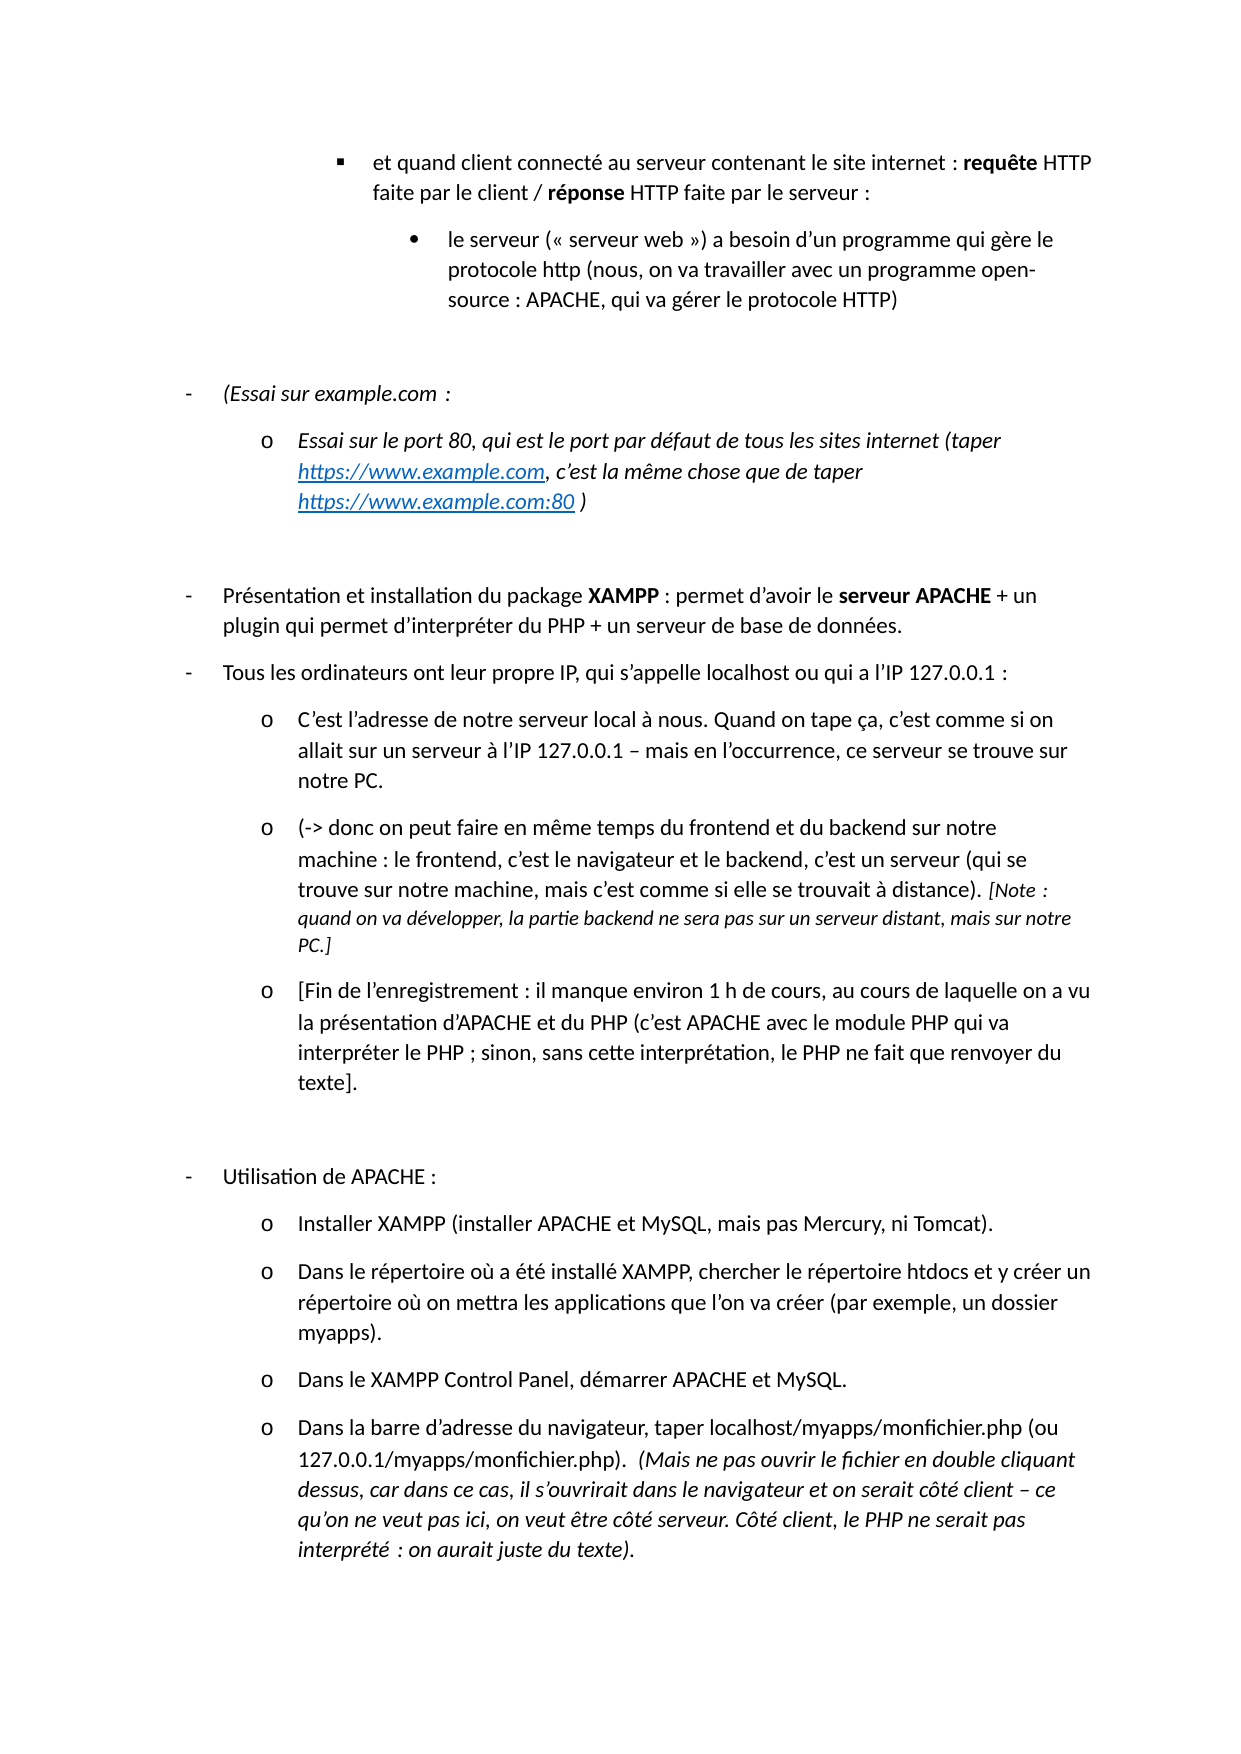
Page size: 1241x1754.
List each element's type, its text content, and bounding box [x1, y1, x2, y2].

list le serveur (« serveur web ») a besoin d’un programme qui gère le protocole http (nous, on va travailler avec un programme open-source : APACHE, qui va gérer le protocole HTTP) [410, 225, 1093, 313]
list Dans le XAMPP Control Panel, démarrer APACHE et MySQL. [260, 1365, 1093, 1394]
list Présentation et installation du package XAMPP : permet d’avoir le serveur APACHE + un plugin qui permet d’interpréter du PHP + un serveur de base de données. [185, 581, 1093, 639]
list Utilisation de APACHE : [185, 1162, 1093, 1190]
list Essai sur le port 80, qui est le port par défaut de tous les sites internet (taper https://www.example.com, c’est la même chose que de taper https://www.example.com:80 ) [260, 426, 1093, 515]
list Tous les ordinateurs ont leur propre IP, qui s’appelle localhost ou qui a l’IP 127.0.0.1 : [185, 658, 1093, 686]
list (-> donc on peut faire en même temps du frontend et du backend sur notre machine : le frontend, c’est le navigateur et le backend, c’est un serveur (qui se trouve sur notre machine, mais c’est comme si elle se trouvait à distance). [Note : quand on va développer, la partie backend ne sera pas sur un serveur distant, mais sur notre PC.] [260, 813, 1093, 958]
list (Essai sur example.com : [185, 379, 1093, 407]
list et quand client connecté au serveur contenant le site internet : requête HTTP faite par le client / réponse HTTP faite par le serveur : [335, 148, 1093, 206]
list Installer XAMPP (installer APACHE et MySQL, mais pas Mercury, ni Tomcat). [260, 1209, 1093, 1238]
list C’est l’adresse de notre serveur local à nous. Quand on tape ça, c’est comme si on allait sur un serveur à l’IP 127.0.0.1 – mais en l’occurrence, ce serveur se trouve sur notre PC. [260, 705, 1093, 794]
list Dans la barre d’adresse du navigateur, taper localhost/myapps/monfichier.php (ou 127.0.0.1/myapps/monfichier.php). (Mais ne pas ouvrir le fichier en double cliquant dessus, car dans ce cas, il s’ouvrirait dans le navigateur et on serait côté client – ce qu’on ne veut pas ici, on veut être côté serveur. Côté client, le PHP ne serait pas interprété : on aurait juste du texte). [260, 1413, 1093, 1563]
list [Fin de l’enregistrement : il manque environ 1 h de cours, au cours de laquelle on a vu la présentation d’APACHE et du PHP (c’est APACHE avec le module PHP qui va interpréter le PHP ; sinon, sans cette interprétation, le PHP ne fait que renvoyer du texte]. [260, 976, 1093, 1096]
list Dans le répertoire où a été installé XAMPP, chercher le répertoire htdocs et y créer un répertoire où on mettra les applications que l’on va créer (par exemple, un dossier myapps). [260, 1257, 1093, 1347]
